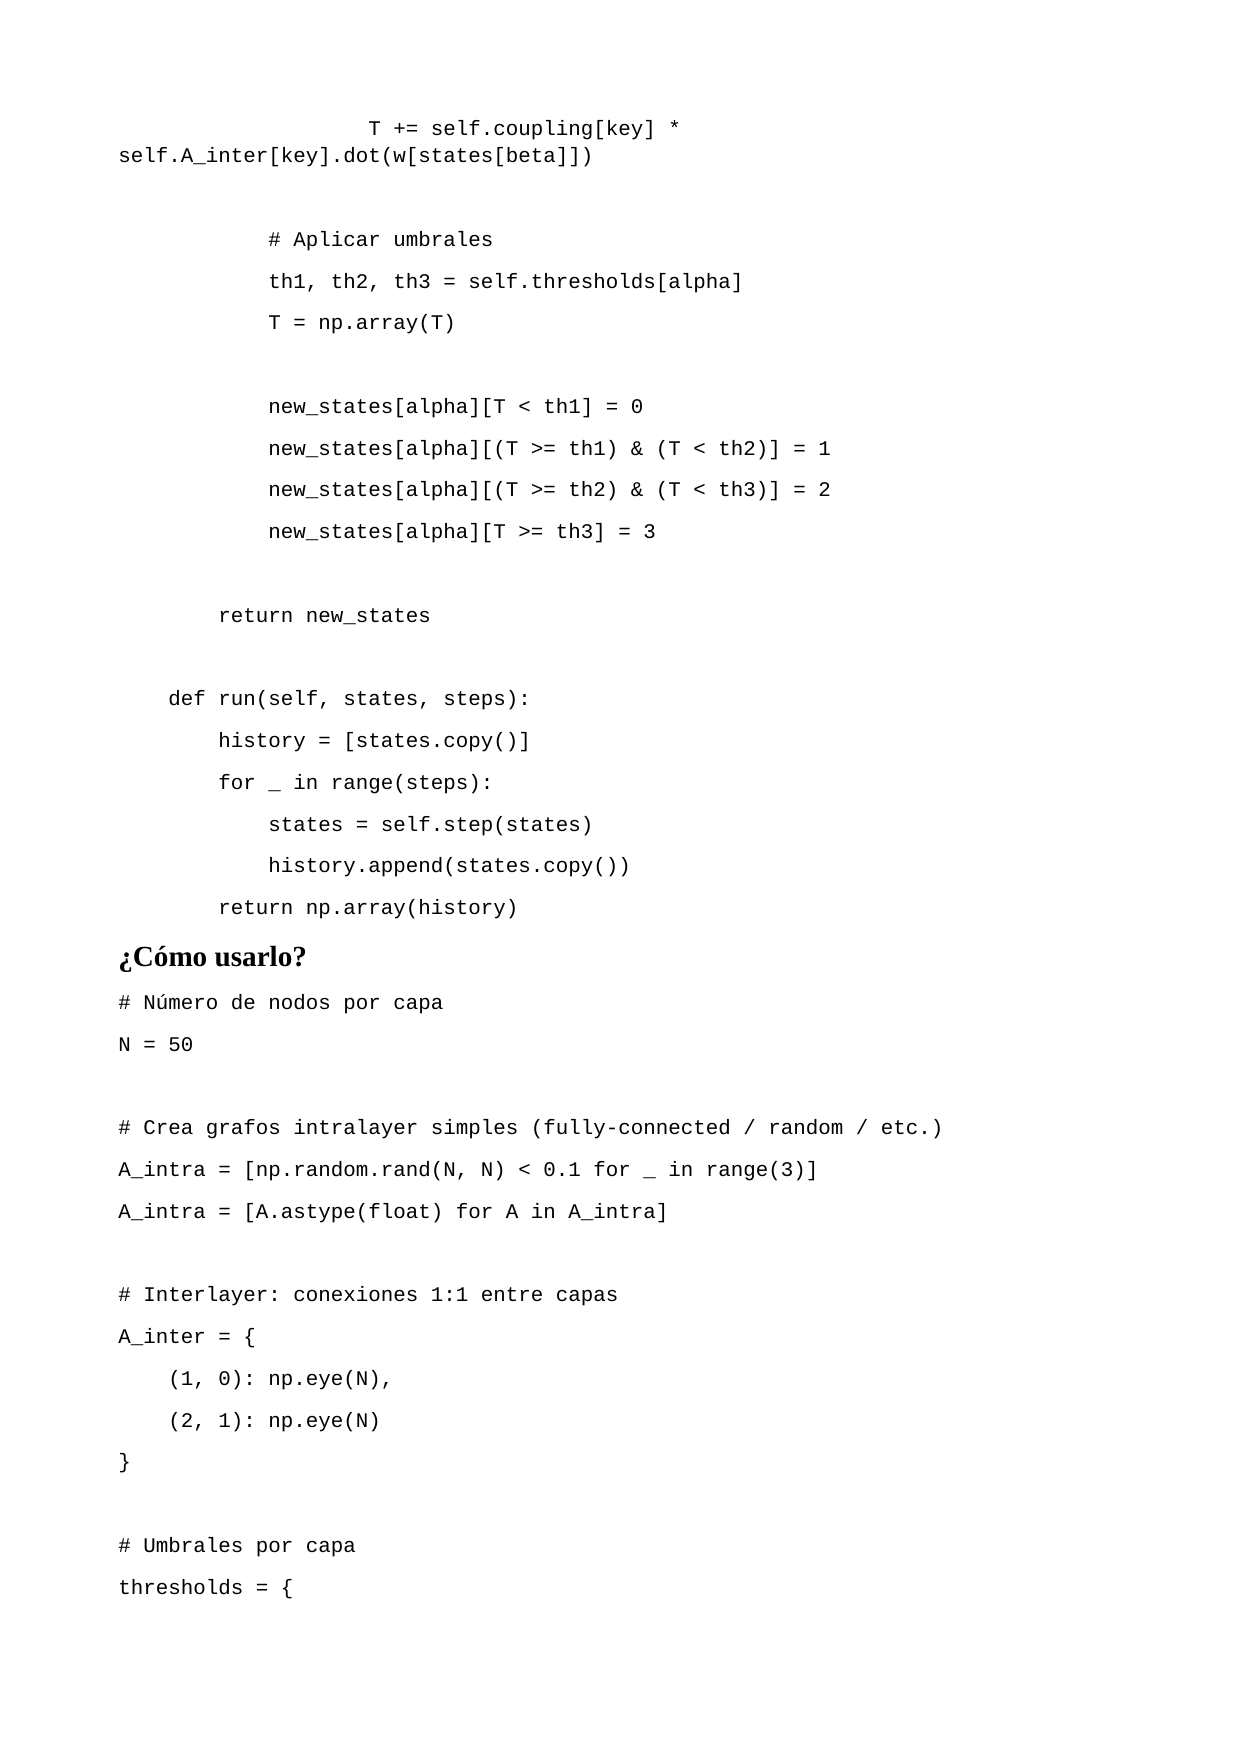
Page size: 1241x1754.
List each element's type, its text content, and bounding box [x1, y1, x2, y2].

text } [118, 1452, 1122, 1475]
text N = 50 [118, 1034, 1122, 1057]
text T += self.coupling[key] * self.A_inter[key].dot(w[states[beta]]) [118, 118, 1122, 169]
text th1, th2, th3 = self.thresholds[alpha] [118, 271, 1122, 294]
subtitle ¿Cómo usarlo? [118, 939, 1122, 972]
text A_intra = [np.random.rand(N, N) < 0.1 for _ in range(3)] [118, 1159, 1122, 1183]
text A_inter = { [118, 1326, 1122, 1350]
text new_states[alpha][(T >= th2) & (T < th3)] = 2 [118, 479, 1122, 503]
text history.append(states.copy()) [118, 855, 1122, 879]
text new_states[alpha][T >= th3] = 3 [118, 521, 1122, 545]
text # Crea grafos intralayer simples (fully-connected / random / etc.) [118, 1117, 1122, 1141]
text # Interlayer: conexiones 1:1 entre capas [118, 1284, 1122, 1308]
text # Umbrales por capa [118, 1535, 1122, 1559]
text for _ in range(steps): [118, 772, 1122, 796]
text (1, 0): np.eye(N), [118, 1368, 1122, 1392]
text thresholds = { [118, 1577, 1122, 1601]
text history = [states.copy()] [118, 730, 1122, 754]
text def run(self, states, steps): [118, 688, 1122, 712]
text states = self.step(states) [118, 814, 1122, 837]
text (2, 1): np.eye(N) [118, 1410, 1122, 1433]
text new_states[alpha][T < th1] = 0 [118, 396, 1122, 419]
text T = np.array(T) [118, 312, 1122, 336]
text # Aplicar umbrales [118, 229, 1122, 252]
text return np.array(history) [118, 897, 1122, 921]
text # Número de nodos por capa [118, 992, 1122, 1016]
text A_intra = [A.astype(float) for A in A_intra] [118, 1201, 1122, 1224]
text return new_states [118, 605, 1122, 628]
text new_states[alpha][(T >= th1) & (T < th2)] = 1 [118, 438, 1122, 461]
